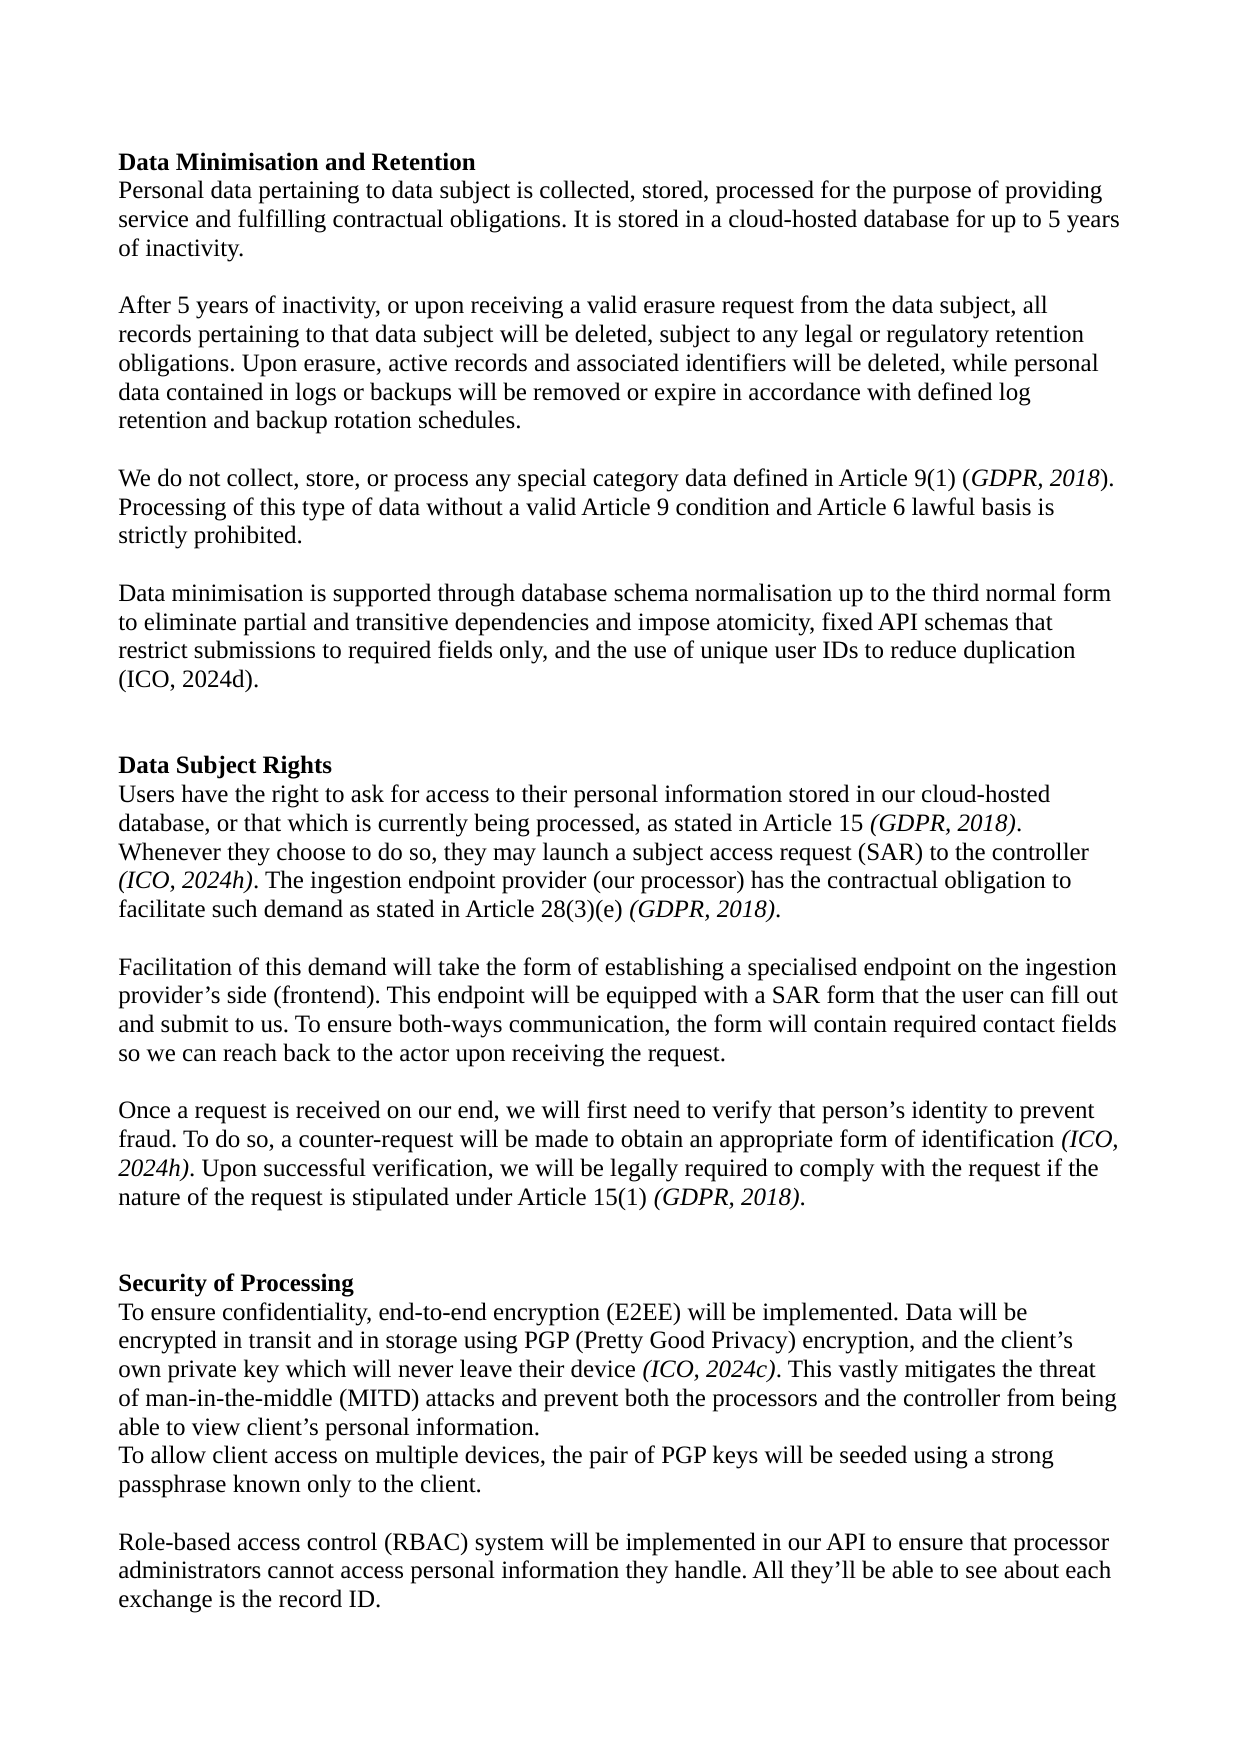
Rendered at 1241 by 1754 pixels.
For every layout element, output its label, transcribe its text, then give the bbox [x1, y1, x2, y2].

text Personal data pertaining to data subject is collected, stored, processed for the purpose of providing service and fulfilling contractual obligations. It is stored in a cloud-hosted database for up to 5 years of inactivity. [118, 176, 1122, 262]
text To ensure confidentiality, end-to-end encryption (E2EE) will be implemented. Data will be encrypted in transit and in storage using PGP (Pretty Good Privacy) encryption, and the client’s own private key which will never leave their device (ICO, 2024c). This vastly mitigates the threat of man-in-the-middle (MITD) attacks and prevent both the processors and the controller from being able to view client’s personal information. [118, 1297, 1122, 1441]
text Data Subject Rights [118, 751, 1122, 779]
text Data Minimisation and Retention [118, 147, 1122, 176]
text Data minimisation is supported through database schema normalisation up to the third normal form to eliminate partial and transitive dependencies and impose atomicity, fixed API schemas that restrict submissions to required fields only, and the use of unique user IDs to reduce duplication (ICO, 2024d). [118, 578, 1122, 693]
text Security of Processing [118, 1268, 1122, 1297]
text Facilitation of this demand will take the form of establishing a specialised endpoint on the ingestion provider’s side (frontend). This endpoint will be equipped with a SAR form that the user can fill out and submit to us. To ensure both-ways communication, the form will contain required contact fields so we can reach back to the actor upon receiving the request. [118, 952, 1122, 1067]
text After 5 years of inactivity, or upon receiving a valid erasure request from the data subject, all records pertaining to that data subject will be deleted, subject to any legal or regulatory retention obligations. Upon erasure, active records and associated identifiers will be deleted, while personal data contained in logs or backups will be removed or expire in accordance with defined log retention and backup rotation schedules. [118, 291, 1122, 434]
text Users have the right to ask for access to their personal information stored in our cloud-hosted database, or that which is currently being processed, as stated in Article 15 (GDPR, 2018). Whenever they choose to do so, they may launch a subject access request (SAR) to the controller (ICO, 2024h). The ingestion endpoint provider (our processor) has the contractual obligation to facilitate such demand as stated in Article 28(3)(e) (GDPR, 2018). [118, 779, 1122, 923]
text We do not collect, store, or process any special category data defined in Article 9(1) (GDPR, 2018). Processing of this type of data without a valid Article 9 condition and Article 6 lawful basis is strictly prohibited. [118, 463, 1122, 549]
text Once a request is received on our end, we will first need to verify that person’s identity to prevent fraud. To do so, a counter-request will be made to obtain an appropriate form of identification (ICO, 2024h). Upon successful verification, we will be legally required to comply with the request if the nature of the request is stipulated under Article 15(1) (GDPR, 2018). [118, 1096, 1122, 1211]
text To allow client access on multiple devices, the pair of PGP keys will be seeded using a strong passphrase known only to the client. [118, 1441, 1122, 1498]
text Role-based access control (RBAC) system will be implemented in our API to ensure that processor administrators cannot access personal information they handle. All they’ll be able to see about each exchange is the record ID. [118, 1527, 1122, 1613]
